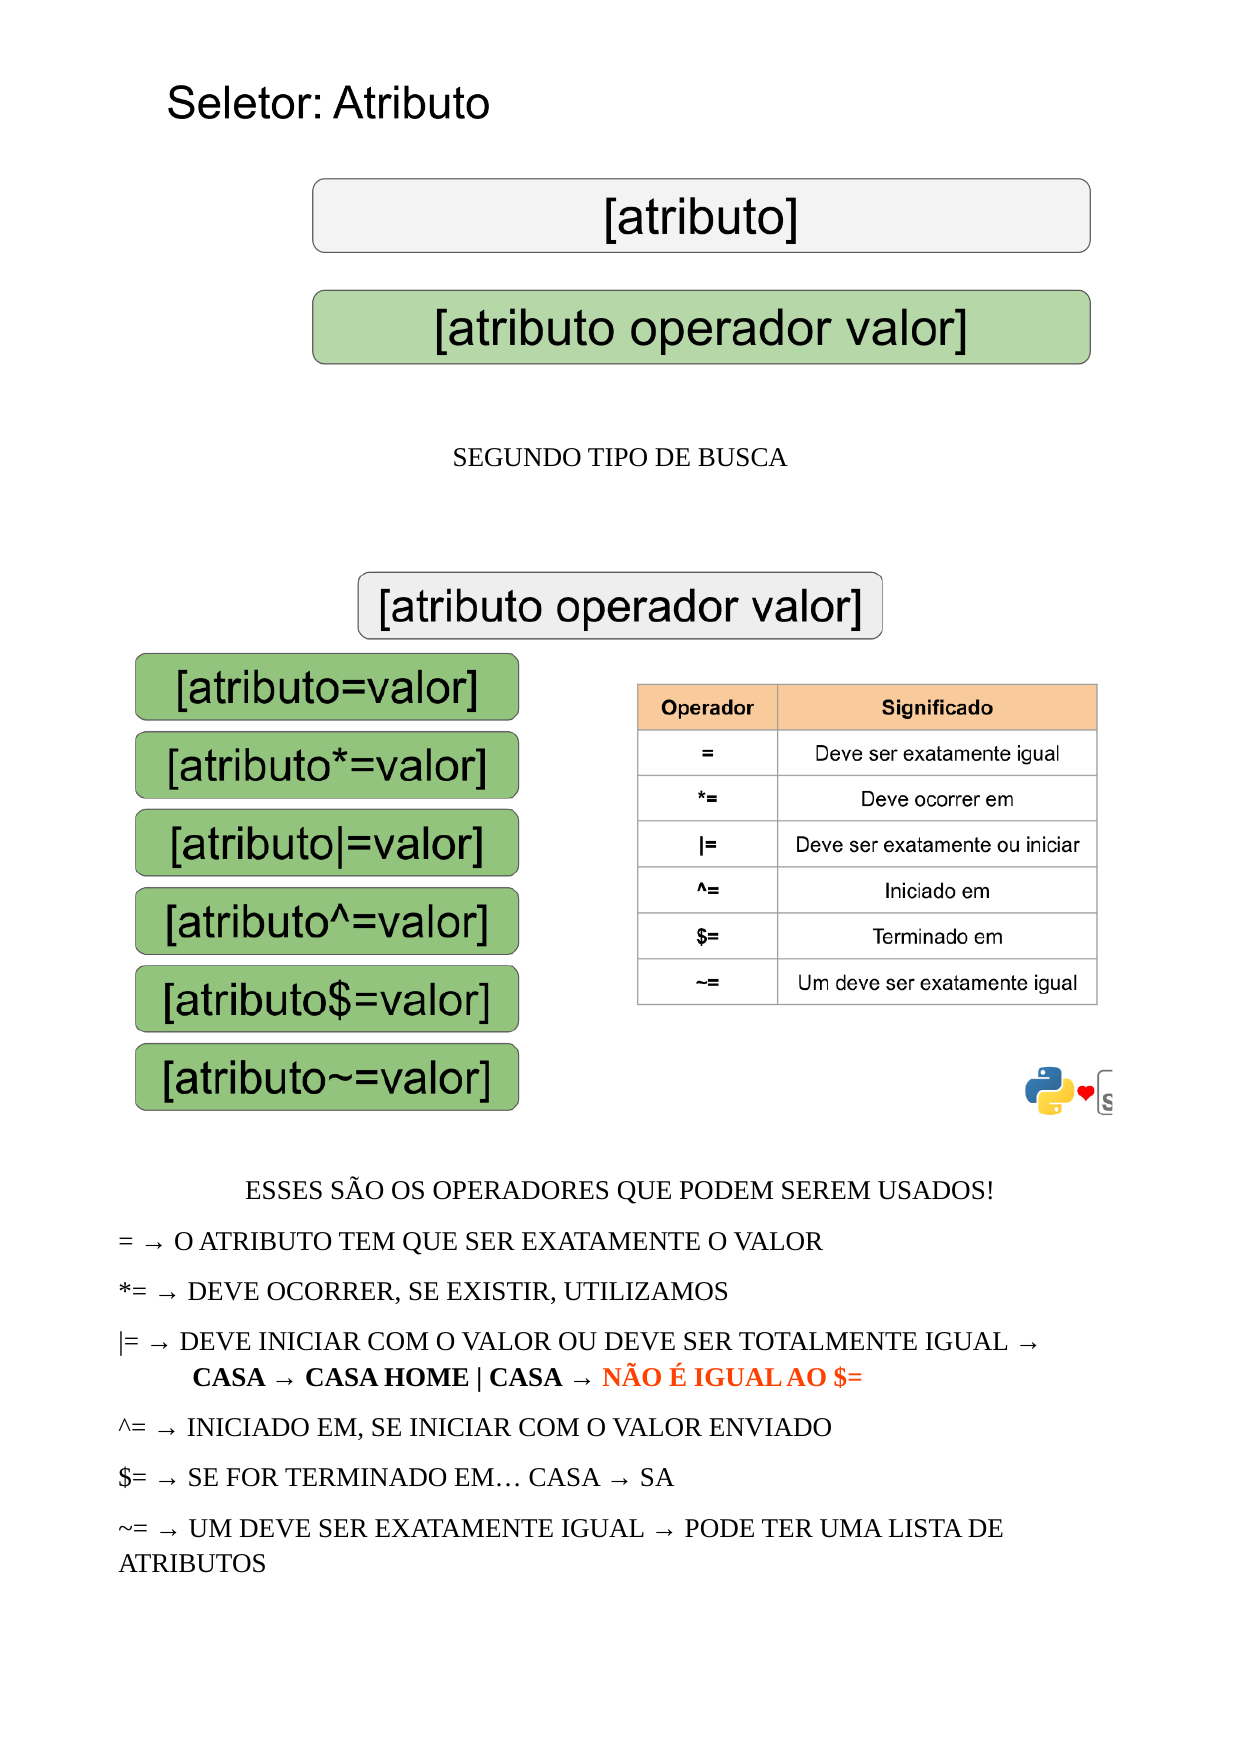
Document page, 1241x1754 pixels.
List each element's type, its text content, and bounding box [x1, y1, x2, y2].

text ^= → INICIADO EM, SE INICIAR COM O VALOR ENVIADO [118, 1411, 1122, 1442]
text |= → DEVE INICIAR COM O VALOR OU DEVE SER TOTALMENTE IGUAL → CASA → CASA HOME | CASA → NÃO É IGUAL AO $= [118, 1325, 1122, 1392]
text ESSES SÃO OS OPERADORES QUE PODEM SEREM USADOS! [118, 1174, 1122, 1205]
text = → O ATRIBUTO TEM QUE SER EXATAMENTE O VALOR [118, 1224, 1122, 1256]
text ~= → UM DEVE SER EXATAMENTE IGUAL → PODE TER UMA LISTA DE ATRIBUTOS [118, 1512, 1122, 1579]
text SEGUNDO TIPO DE BUSCA [118, 118, 1122, 472]
picture [132, 61, 1137, 437]
text *= → DEVE OCORRER, SE EXISTIR, UTILIZAMOS [118, 1275, 1122, 1306]
text $= → SE FOR TERMINADO EM… CASA → SA [118, 1462, 1122, 1493]
picture [108, 557, 1113, 1123]
